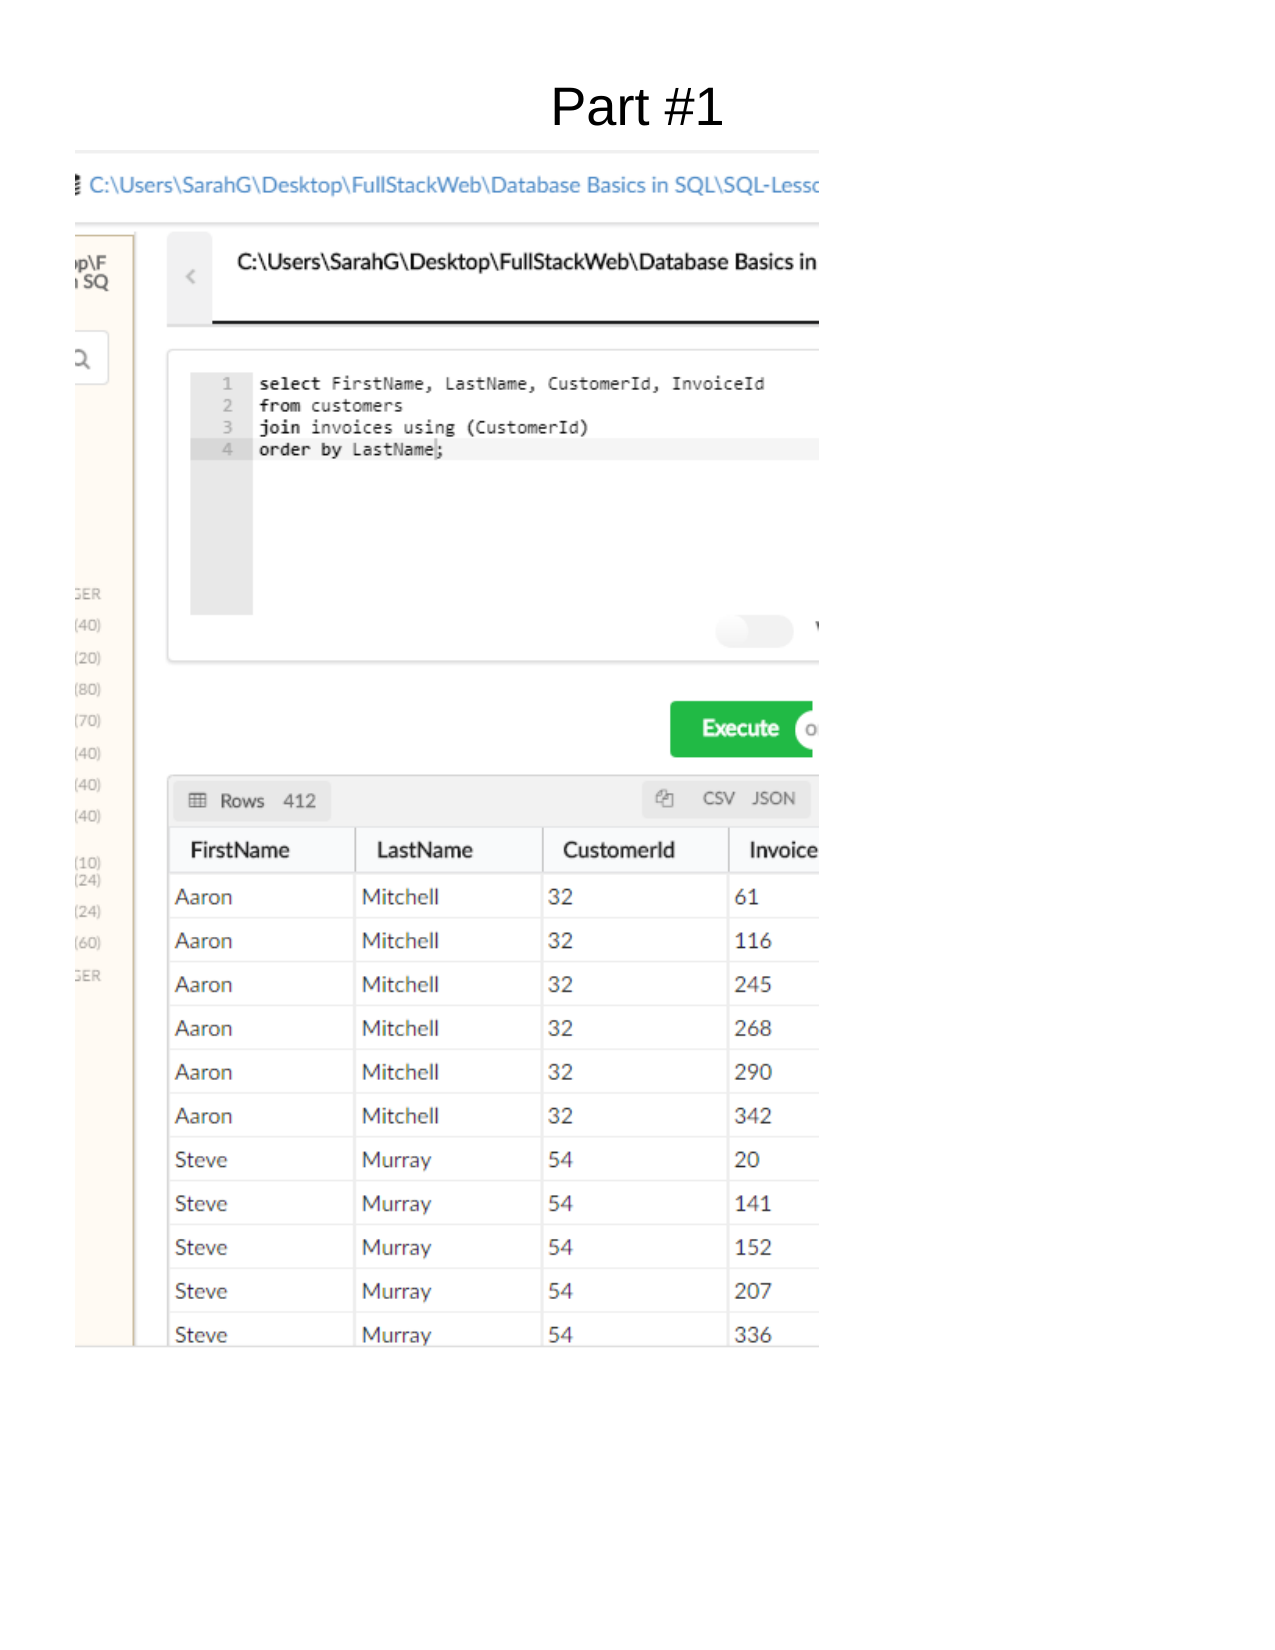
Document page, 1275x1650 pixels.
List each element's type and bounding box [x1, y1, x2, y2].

picture [75, 150, 819, 1360]
